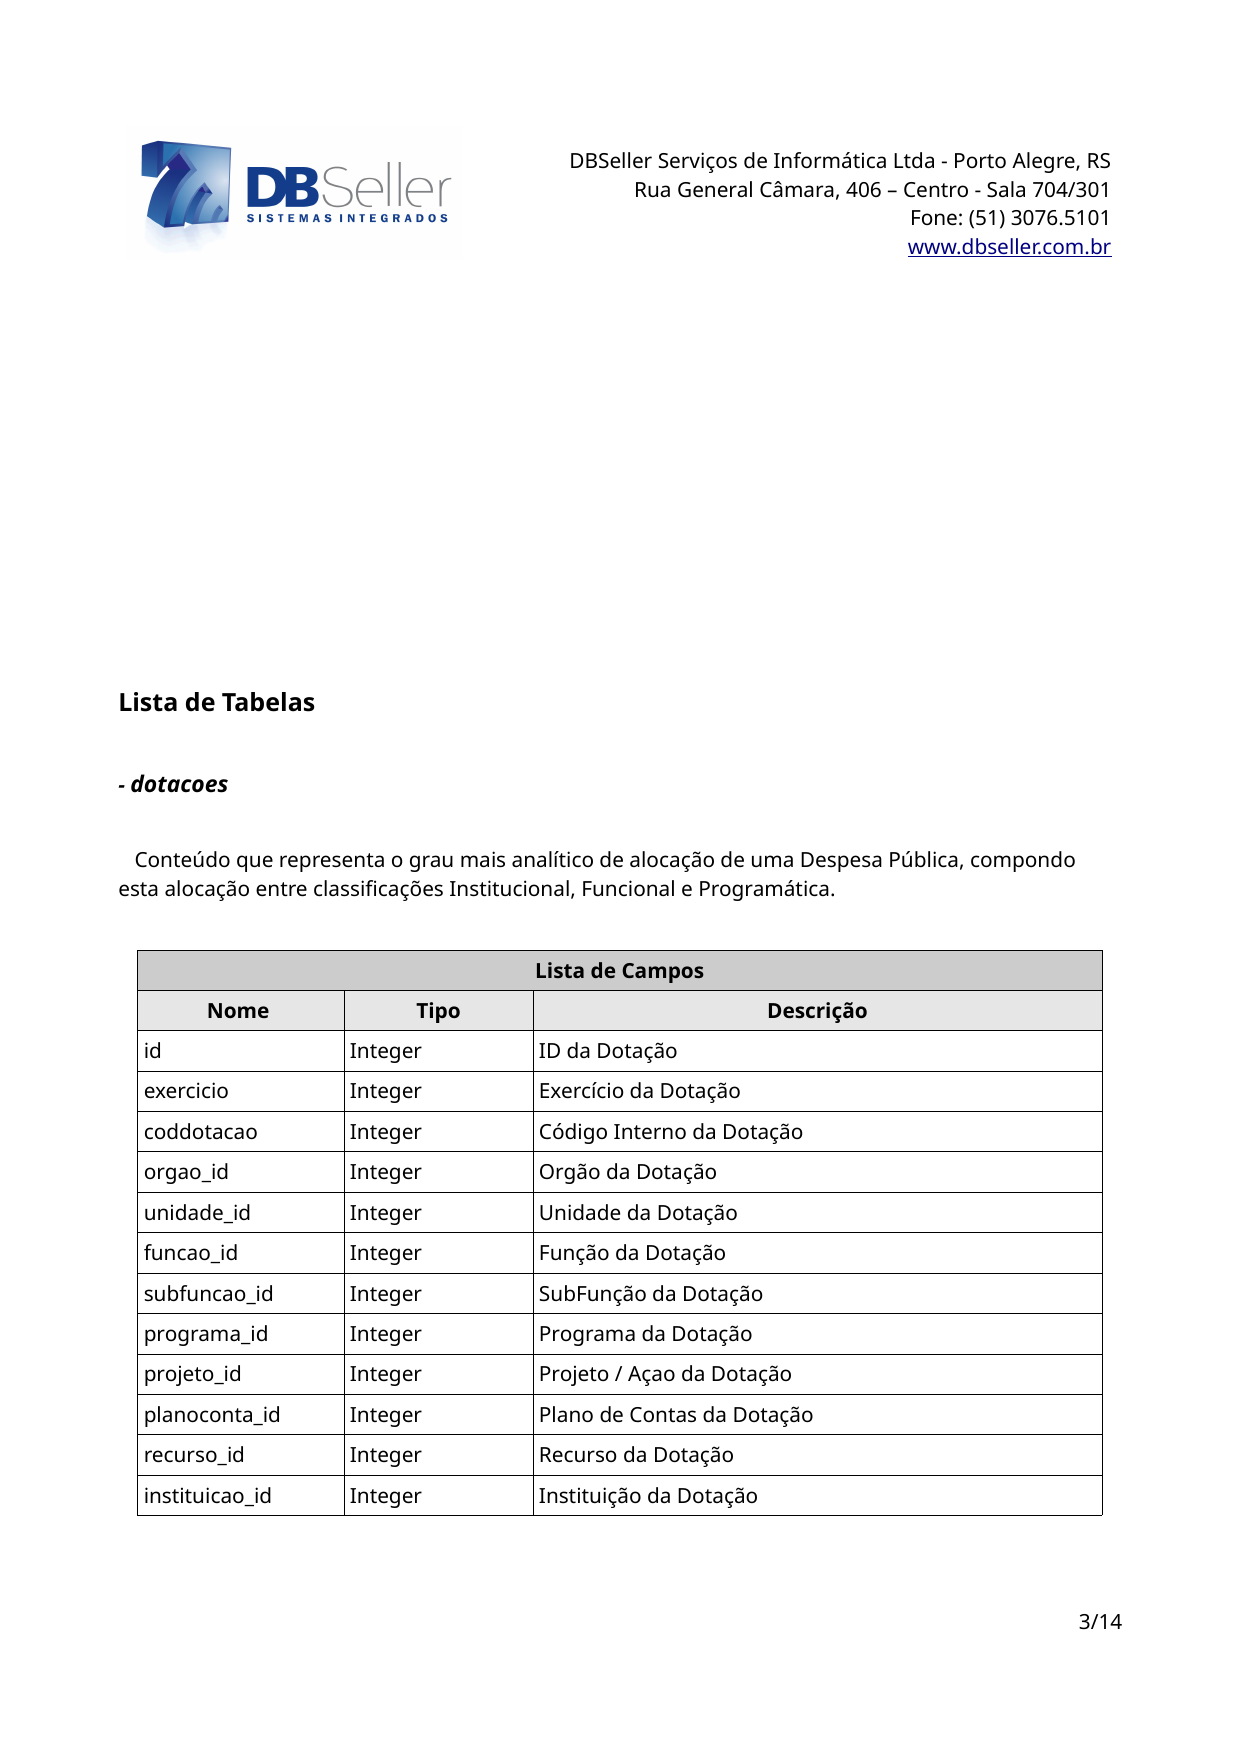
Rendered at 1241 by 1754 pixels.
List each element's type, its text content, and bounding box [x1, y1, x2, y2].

table_cell Exercício da Dotação [534, 1072, 1102, 1111]
table_cell Código Interno da Dotação [534, 1112, 1102, 1151]
table_cell coddotacao [138, 1112, 344, 1151]
table_cell SubFunção da Dotação [534, 1274, 1102, 1313]
table_cell Integer [345, 1355, 533, 1394]
table_cell Tipo [345, 991, 533, 1030]
table_cell Orgão da Dotação [534, 1152, 1102, 1192]
table_cell planoconta_id [138, 1395, 344, 1434]
table_cell unidade_id [138, 1193, 344, 1232]
subtitle - dotacoes [118, 767, 1122, 799]
table_cell funcao_id [138, 1233, 344, 1273]
table_cell subfuncao_id [138, 1274, 344, 1313]
table_cell Integer [345, 1314, 533, 1353]
table_cell orgao_id [138, 1152, 344, 1192]
table_cell projeto_id [138, 1355, 344, 1394]
table_cell exercicio [138, 1072, 344, 1111]
table_cell Integer [345, 1031, 533, 1071]
picture [126, 125, 463, 260]
table_cell Integer [345, 1233, 533, 1273]
table_cell Integer [345, 1274, 533, 1313]
table_cell Instituição da Dotação [534, 1476, 1102, 1515]
table_cell Integer [345, 1112, 533, 1151]
table_cell Integer [345, 1152, 533, 1192]
table_cell Descrição [534, 991, 1102, 1030]
table_cell Função da Dotação [534, 1233, 1102, 1273]
subtitle Lista de Tabelas [118, 684, 1122, 718]
table_cell Nome [138, 991, 344, 1030]
table_cell Recurso da Dotação [534, 1435, 1102, 1475]
table_header Lista de Campos [138, 951, 1102, 990]
table_cell recurso_id [138, 1435, 344, 1475]
table_cell Integer [345, 1476, 533, 1515]
table_cell Integer [345, 1072, 533, 1111]
table_cell Plano de Contas da Dotação [534, 1395, 1102, 1434]
table_cell Integer [345, 1395, 533, 1434]
text Conteúdo que representa o grau mais analítico de alocação de uma Despesa Pública, compondo esta alocação entre classificações Institucional, Funcional e Programática. [118, 845, 1122, 902]
table_cell ID da Dotação [534, 1031, 1102, 1071]
table_cell Integer [345, 1435, 533, 1475]
table_cell programa_id [138, 1314, 344, 1353]
table_cell Projeto / Açao da Dotação [534, 1355, 1102, 1394]
table_cell Integer [345, 1193, 533, 1232]
table_cell instituicao_id [138, 1476, 344, 1515]
table_cell Unidade da Dotação [534, 1193, 1102, 1232]
table_cell id [138, 1031, 344, 1071]
table_cell Programa da Dotação [534, 1314, 1102, 1353]
